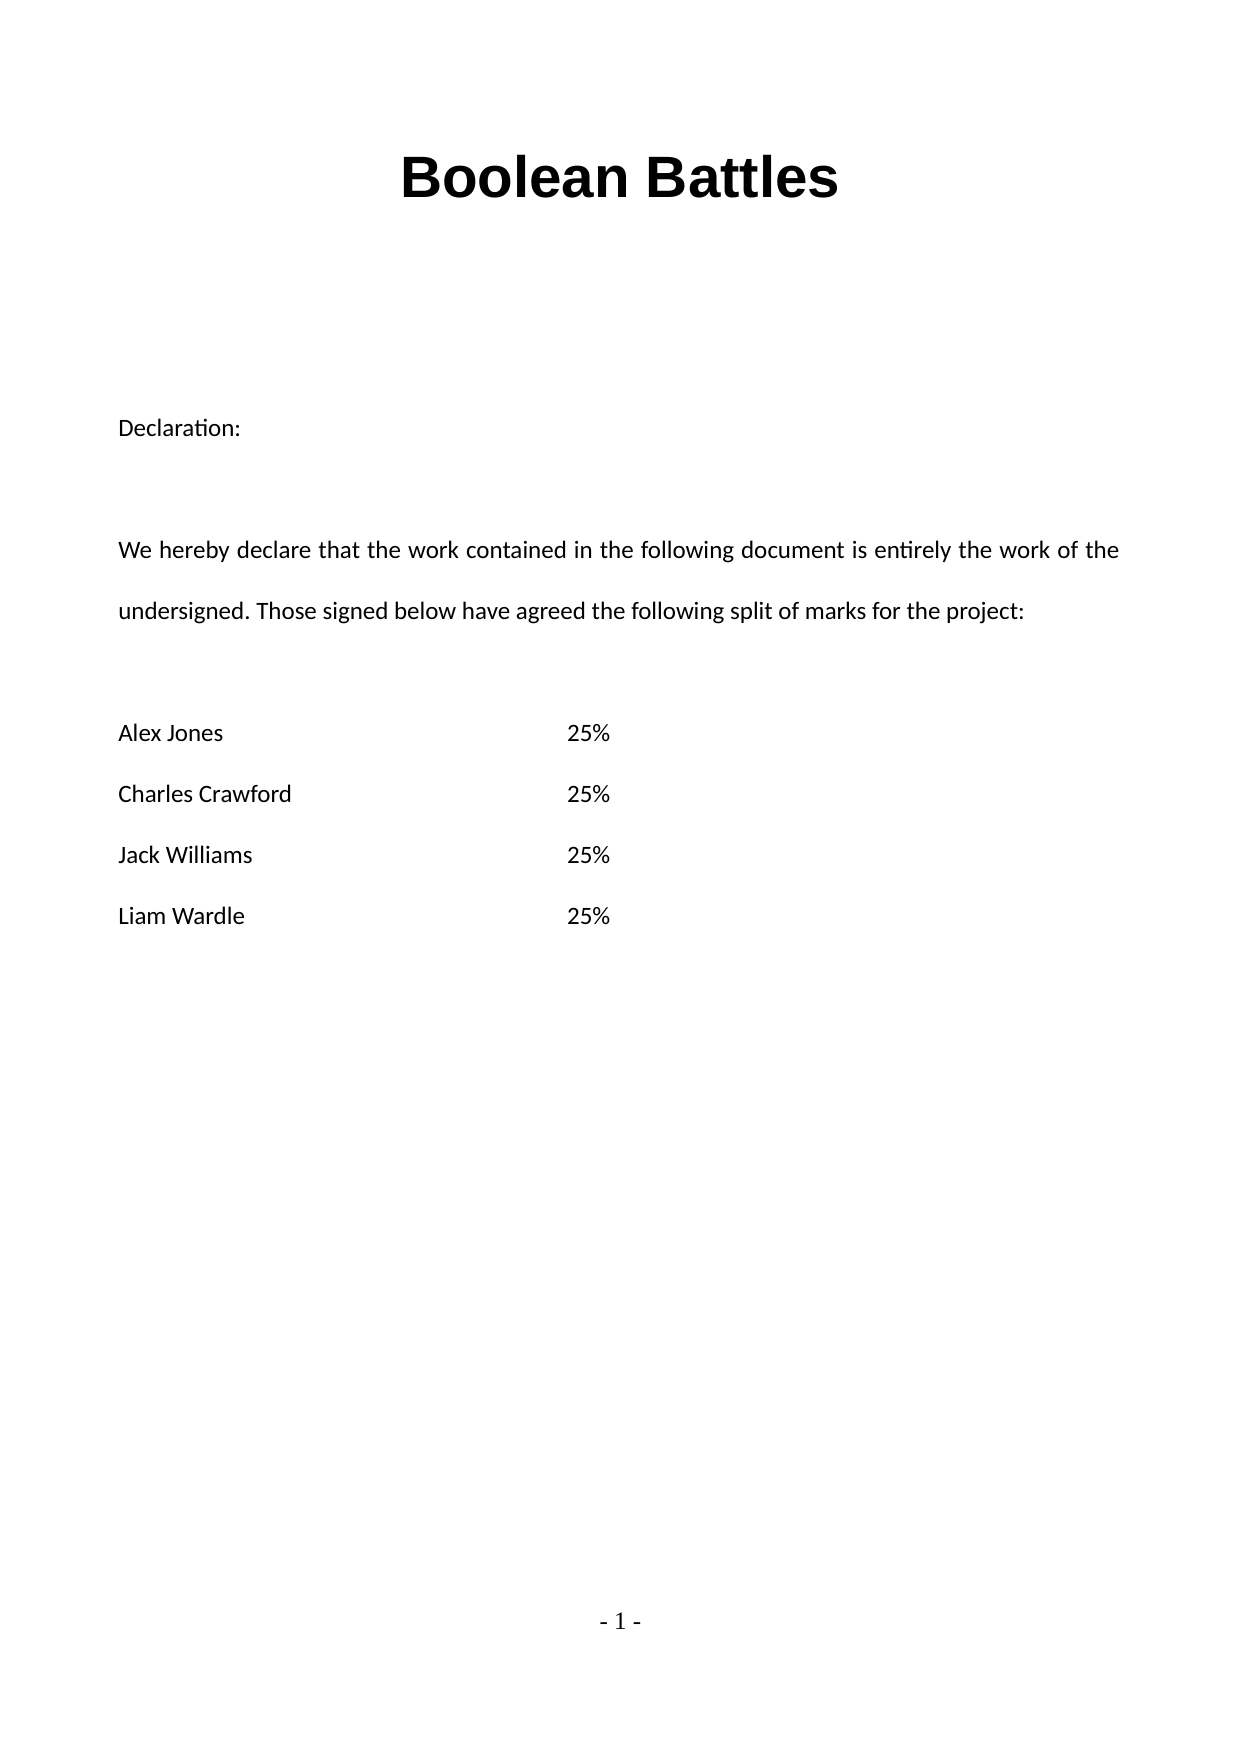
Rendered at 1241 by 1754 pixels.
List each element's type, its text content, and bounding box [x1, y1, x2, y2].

text Declaration: [118, 412, 1122, 442]
text Jack Williams 25% [118, 839, 1122, 870]
text Charles Crawford 25% [118, 778, 1122, 809]
text Alex Jones 25% [118, 717, 1122, 748]
text We hereby declare that the work contained in the following document is entirely the work of the undersigned. Those signed below have agreed the following split of marks for the project: [118, 534, 1122, 626]
text Liam Wardle 25% [118, 900, 1122, 931]
title Boolean Battles [118, 143, 1122, 210]
